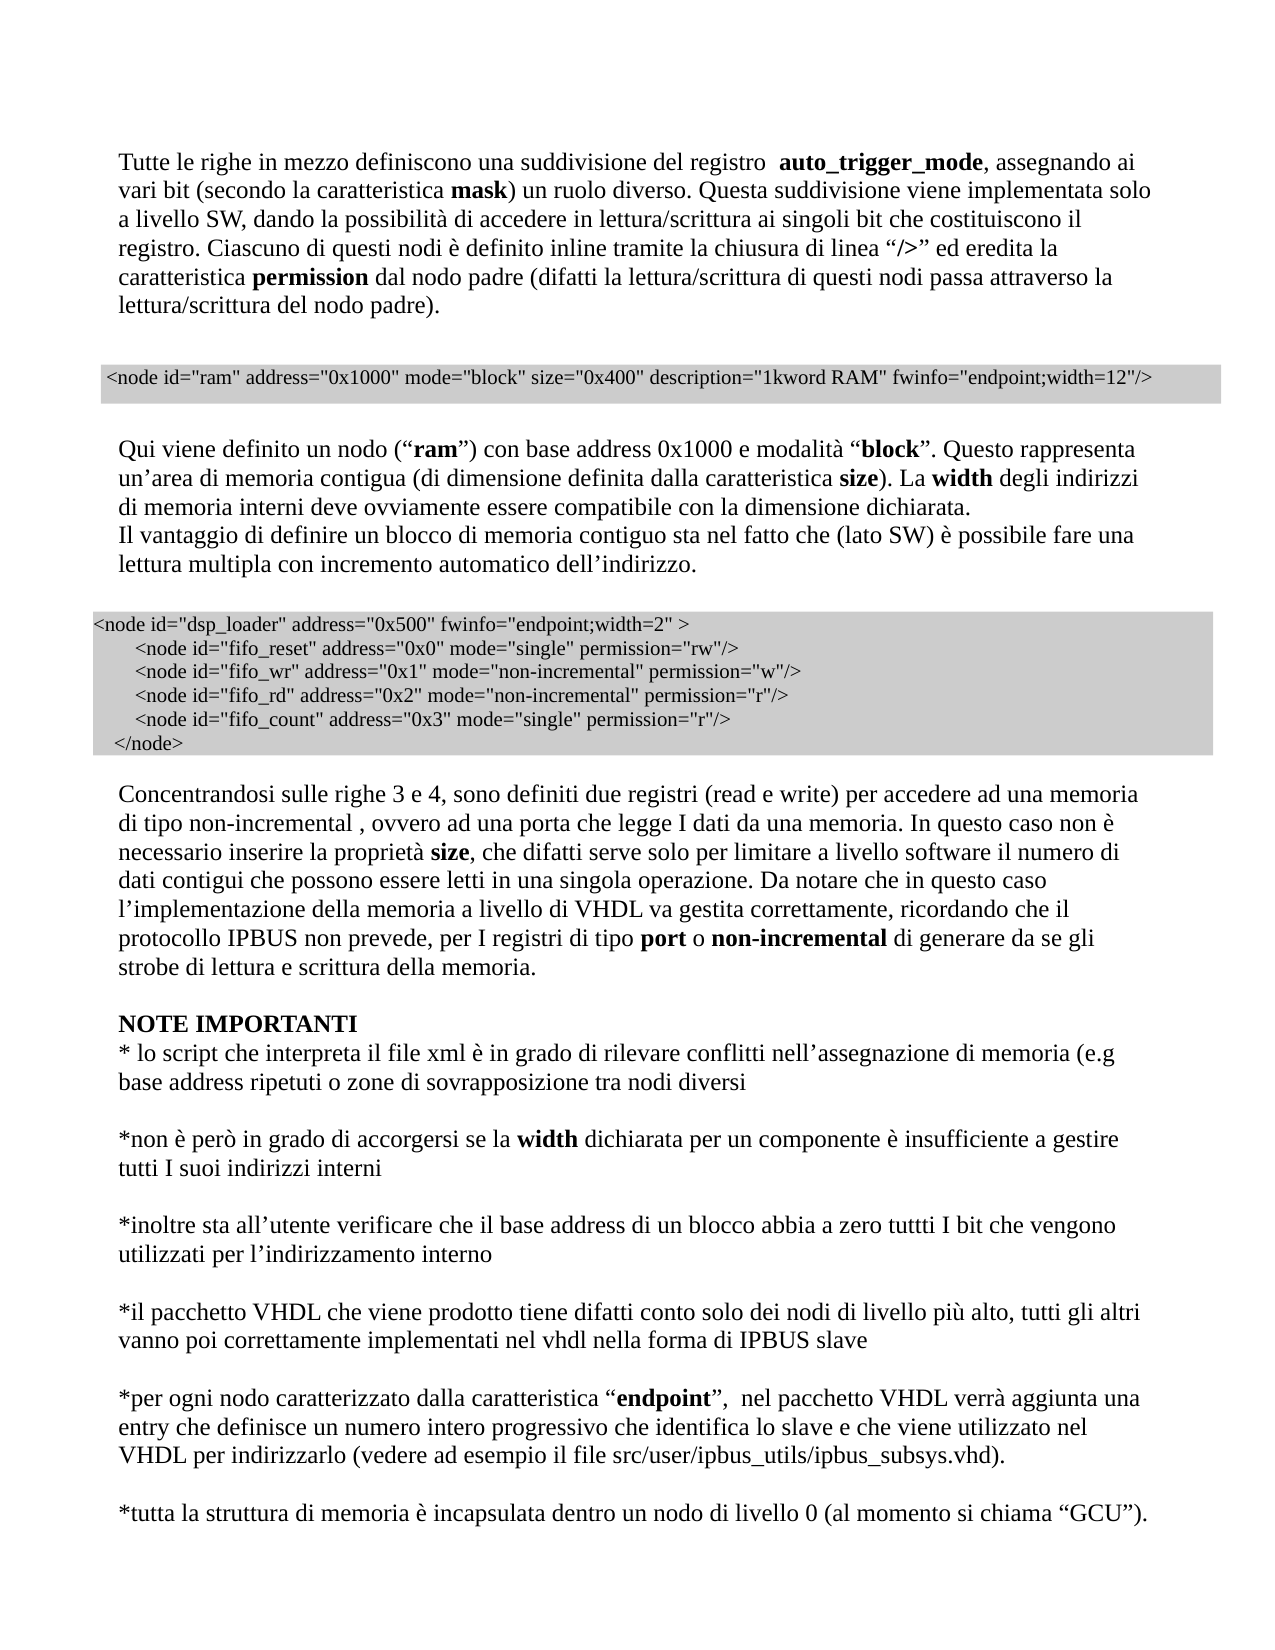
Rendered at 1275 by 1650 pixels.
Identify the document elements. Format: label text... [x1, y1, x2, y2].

text Qui viene definito un nodo (“ram”) con base address 0x1000 e modalità “block”. Questo rappresenta un’area di memoria contigua (di dimensione definita dalla caratteristica size). La width degli indirizzi di memoria interni deve ovviamente essere compatibile con la dimensione dichiarata. [118, 434, 1157, 521]
text * lo script che interpreta il file xml è in grado di rilevare conflitti nell’assegnazione di memoria (e.g base address ripetuti o zone di sovrapposizione tra nodi diversi [118, 1038, 1157, 1096]
text Concentrandosi sulle righe 3 e 4, sono definiti due registri (read e write) per accedere ad una memoria di tipo non-incremental , ovvero ad una porta che legge I dati da una memoria. In questo caso non è necessario inserire la proprietà size, che difatti serve solo per limitare a livello software il numero di dati contigui che possono essere letti in una singola operazione. Da notare che in questo caso l’implementazione della memoria a livello di VHDL va gestita correttamente, ricordando che il protocollo IPBUS non prevede, per I registri di tipo port o non-incremental di generare da se gli strobe di lettura e scrittura della memoria. [118, 779, 1157, 981]
text *non è però in grado di accorgersi se la width dichiarata per un componente è insufficiente a gestire tutti I suoi indirizzi interni [118, 1124, 1157, 1182]
text NOTE IMPORTANTI [118, 1009, 1157, 1038]
text *tutta la struttura di memoria è incapsulata dentro un nodo di livello 0 (al momento si chiama “GCU”). [118, 1498, 1157, 1527]
text *inoltre sta all’utente verificare che il base address di un blocco abbia a zero tuttti I bit che vengono utilizzati per l’indirizzamento interno [118, 1211, 1157, 1268]
text *per ogni nodo caratterizzato dalla caratteristica “endpoint”, nel pacchetto VHDL verrà aggiunta una entry che definisce un numero intero progressivo che identifica lo slave e che viene utilizzato nel VHDL per indirizzarlo (vedere ad esempio il file src/user/ipbus_utils/ipbus_subsys.vhd). [118, 1383, 1157, 1469]
text Il vantaggio di definire un blocco di memoria contiguo sta nel fatto che (lato SW) è possibile fare una lettura multipla con incremento automatico dell’indirizzo. [118, 521, 1157, 578]
text Tutte le righe in mezzo definiscono una suddivisione del registro auto_trigger_mode, assegnando ai vari bit (secondo la caratteristica mask) un ruolo diverso. Questa suddivisione viene implementata solo a livello SW, dando la possibilità di accedere in lettura/scrittura ai singoli bit che costituiscono il registro. Ciascuno di questi nodi è definito inline tramite la chiusura di linea “/>” ed eredita la caratteristica permission dal nodo padre (difatti la lettura/scrittura di questi nodi passa attraverso la lettura/scrittura del nodo padre). [118, 147, 1157, 319]
text *il pacchetto VHDL che viene prodotto tiene difatti conto solo dei nodi di livello più alto, tutti gli altri vanno poi correttamente implementati nel vhdl nella forma di IPBUS slave [118, 1297, 1157, 1354]
